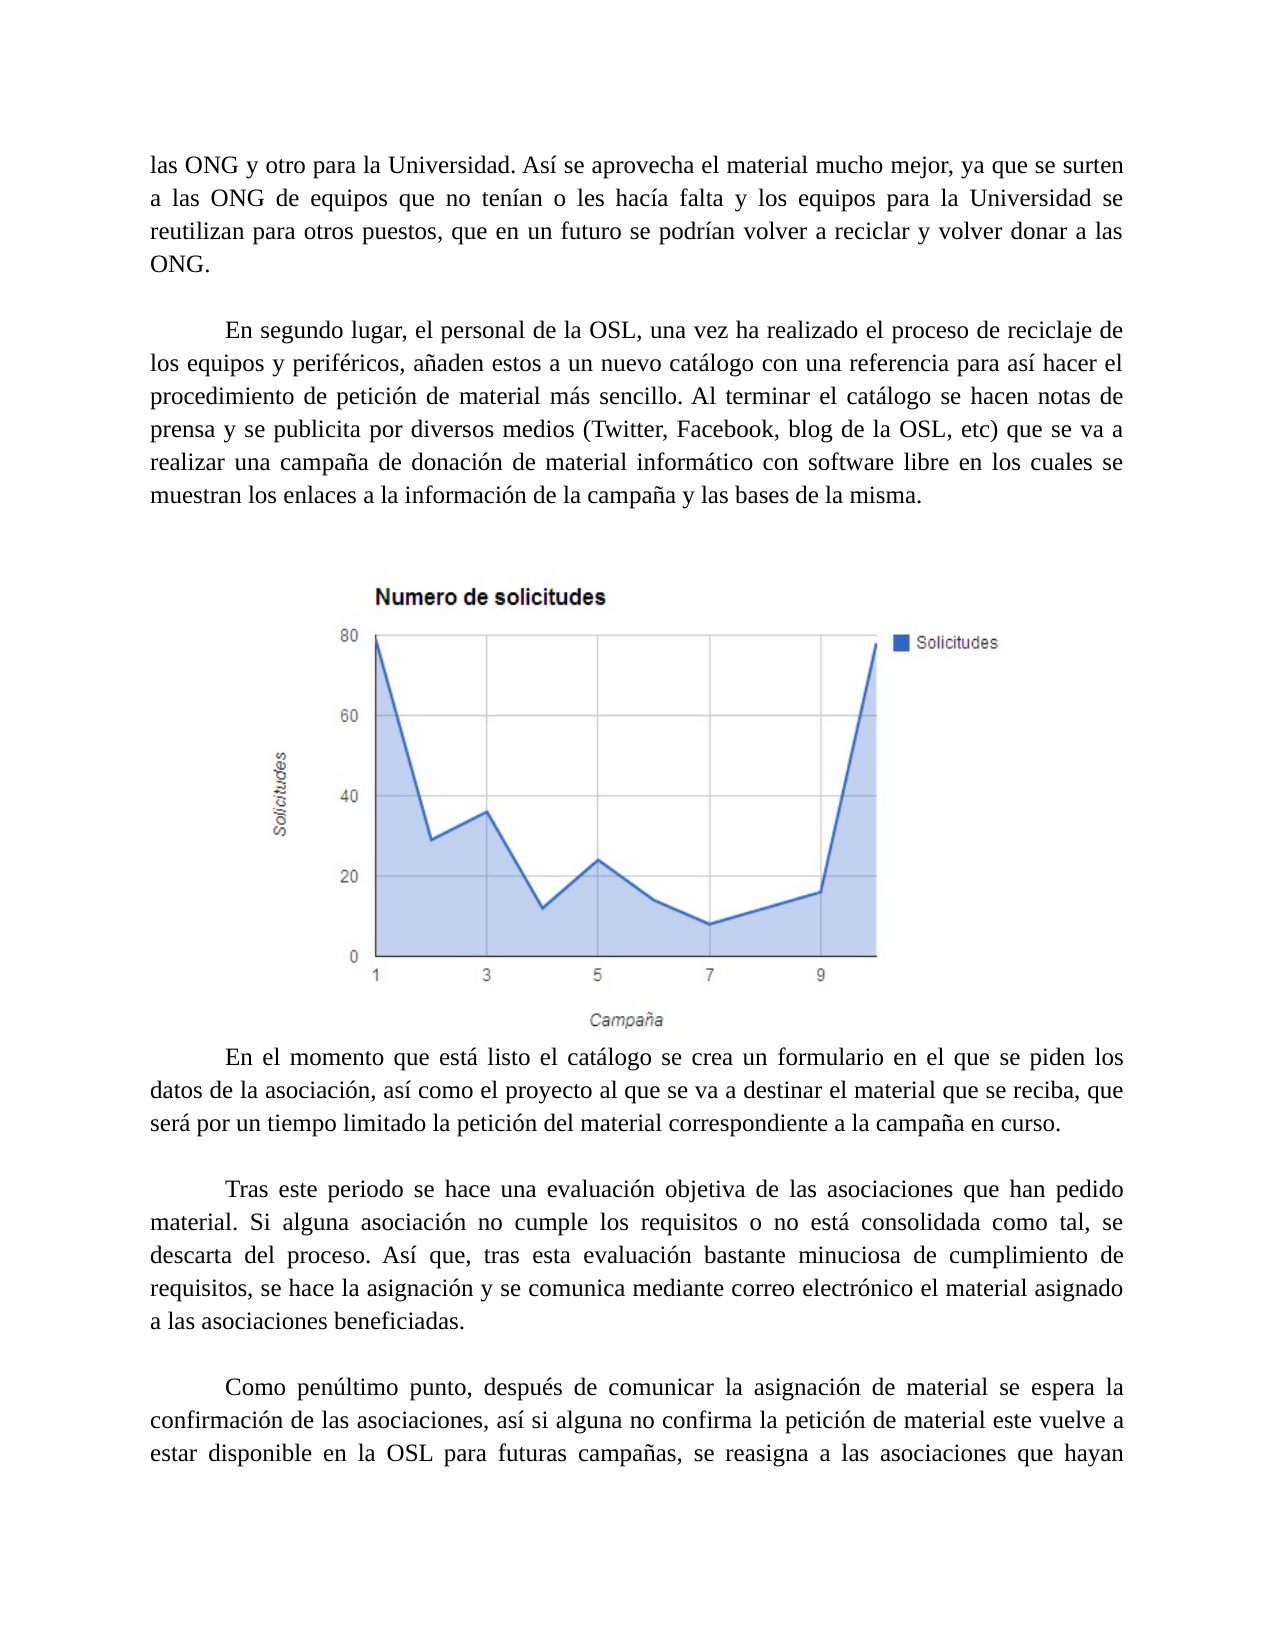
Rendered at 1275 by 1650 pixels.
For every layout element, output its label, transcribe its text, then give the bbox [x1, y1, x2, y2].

text En el momento que está listo el catálogo se crea un formulario en el que se piden los datos de la asociación, así como el proyecto al que se va a destinar el material que se reciba, que será por un tiempo limitado la petición del material correspondiente a la campaña en curso. [150, 1042, 1125, 1137]
text Tras este periodo se hace una evaluación objetiva de las asociaciones que han pedido material. Si alguna asociación no cumple los requisitos o no está consolidada como tal, se descarta del proceso. Así que, tras esta evaluación bastante minuciosa de cumplimiento de requisitos, se hace la asignación y se comunica mediante correo electrónico el material asignado a las asociaciones beneficiadas. [150, 1174, 1125, 1335]
text En segundo lugar, el personal de la OSL, una vez ha realizado el proceso de reciclaje de los equipos y periféricos, añaden estos a un nuevo catálogo con una referencia para así hacer el procedimiento de petición de material más sencillo. Al terminar el catálogo se hacen notas de prensa y se publicita por diversos medios (Twitter, Facebook, blog de la OSL, etc) que se va a realizar una campaña de donación de material informático con software libre en los cuales se muestran los enlaces a la información de la campaña y las bases de la misma. [150, 315, 1125, 509]
picture [225, 546, 1022, 1039]
text las ONG y otro para la Universidad. Así se aprovecha el material mucho mejor, ya que se surten a las ONG de equipos que no tenían o les hacía falta y los equipos para la Universidad se reutilizan para otros puestos, que en un futuro se podrían volver a reciclar y volver donar a las ONG. [150, 150, 1125, 278]
text Como penúltimo punto, después de comunicar la asignación de material se espera la confirmación de las asociaciones, así si alguna no confirma la petición de material este vuelve a estar disponible en la OSL para futuras campañas, se reasigna a las asociaciones que hayan [150, 1372, 1125, 1467]
